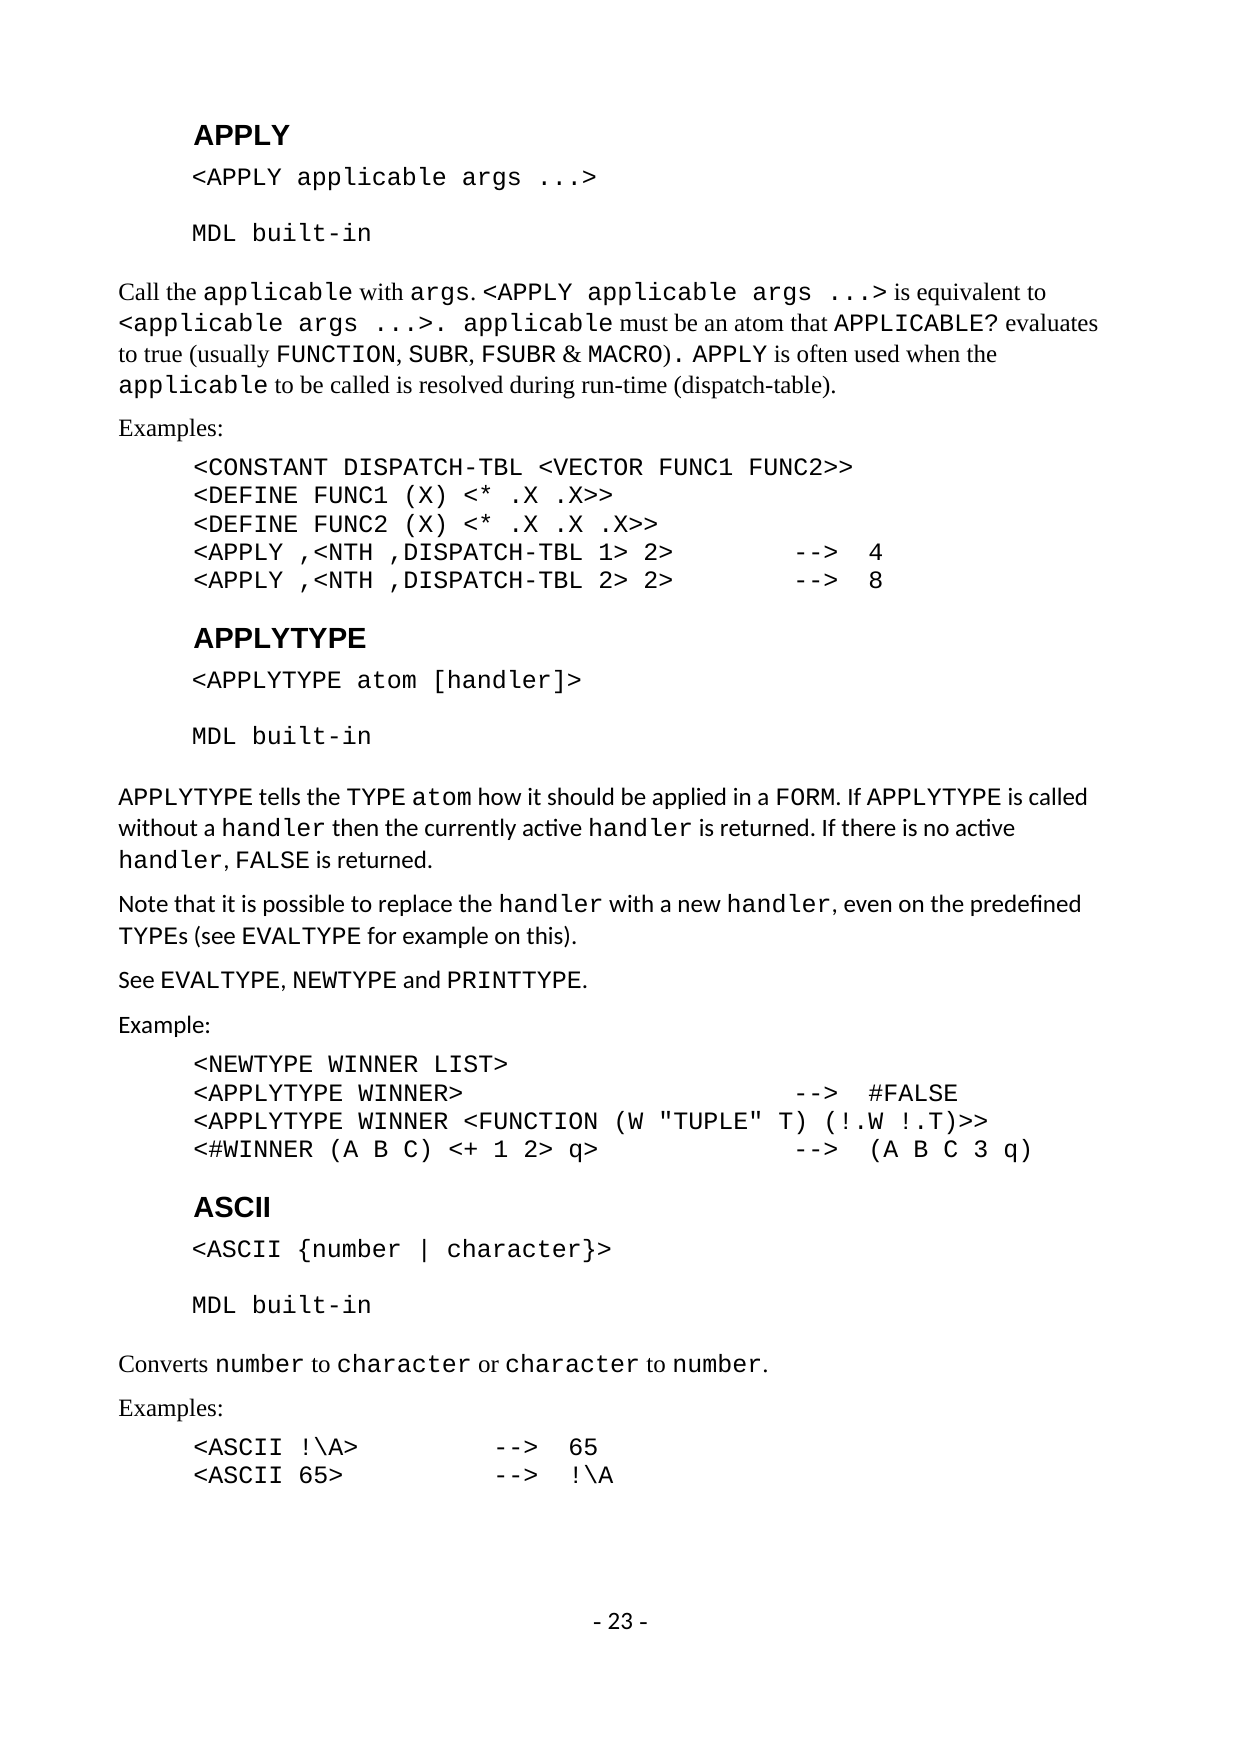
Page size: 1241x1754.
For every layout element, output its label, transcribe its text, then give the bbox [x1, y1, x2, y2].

text <ASCII {number | character}> [192, 1236, 1122, 1264]
text MDL built-in [192, 724, 1122, 752]
subtitle APPLY [118, 118, 1122, 152]
text <ASCII 65> --> !\A [118, 1462, 1122, 1491]
text See EVALTYPE, NEWTYPE and PRINTTYPE. [118, 964, 1122, 996]
subtitle ASCII [118, 1190, 1122, 1224]
text Converts number to character or character to number. [118, 1349, 1122, 1380]
text <CONSTANT DISPATCH-TBL <VECTOR FUNC1 FUNC2>> <DEFINE FUNC1 (X) <* .X .X>> <DEFINE FUNC2 (X) <* .X .X .X>> <APPLY ,<NTH ,DISPATCH-TBL 1> 2> --> 4 <APPLY ,<NTH ,DISPATCH-TBL 2> 2> --> 8 [118, 454, 1122, 596]
text APPLYTYPE tells the TYPE atom how it should be applied in a FORM. If APPLYTYPE is called without a handler then the currently active handler is returned. If there is no active handler, FALSE is returned. [118, 781, 1122, 876]
text MDL built-in [192, 1293, 1122, 1321]
subtitle APPLYTYPE [118, 621, 1122, 655]
text <ASCII !\A> --> 65 [118, 1434, 1122, 1462]
text <APPLYTYPE atom [handler]> [192, 667, 1122, 696]
text <NEWTYPE WINNER LIST> <APPLYTYPE WINNER> --> #FALSE <APPLYTYPE WINNER <FUNCTION (W "TUPLE" T) (!.W !.T)>> <#WINNER (A B C) <+ 1 2> q> --> (A B C 3 q) [193, 1052, 1122, 1165]
text Example: [118, 1009, 1122, 1039]
text Examples: [118, 1393, 1122, 1422]
text Call the applicable with args. <APPLY applicable args ...> is equivalent to <applicable args ...>. applicable must be an atom that APPLICABLE? evaluates to true (usually FUNCTION, SUBR, FSUBR & MACRO). APPLY is often used when the applicable to be called is resolved during run-time (dispatch-table). [118, 277, 1122, 401]
text Examples: [118, 413, 1122, 442]
text <APPLY applicable args ...> [192, 164, 1122, 192]
text MDL built-in [192, 221, 1122, 249]
text Note that it is possible to replace the handler with a new handler, even on the predefined TYPEs (see EVALTYPE for example on this). [118, 888, 1122, 952]
